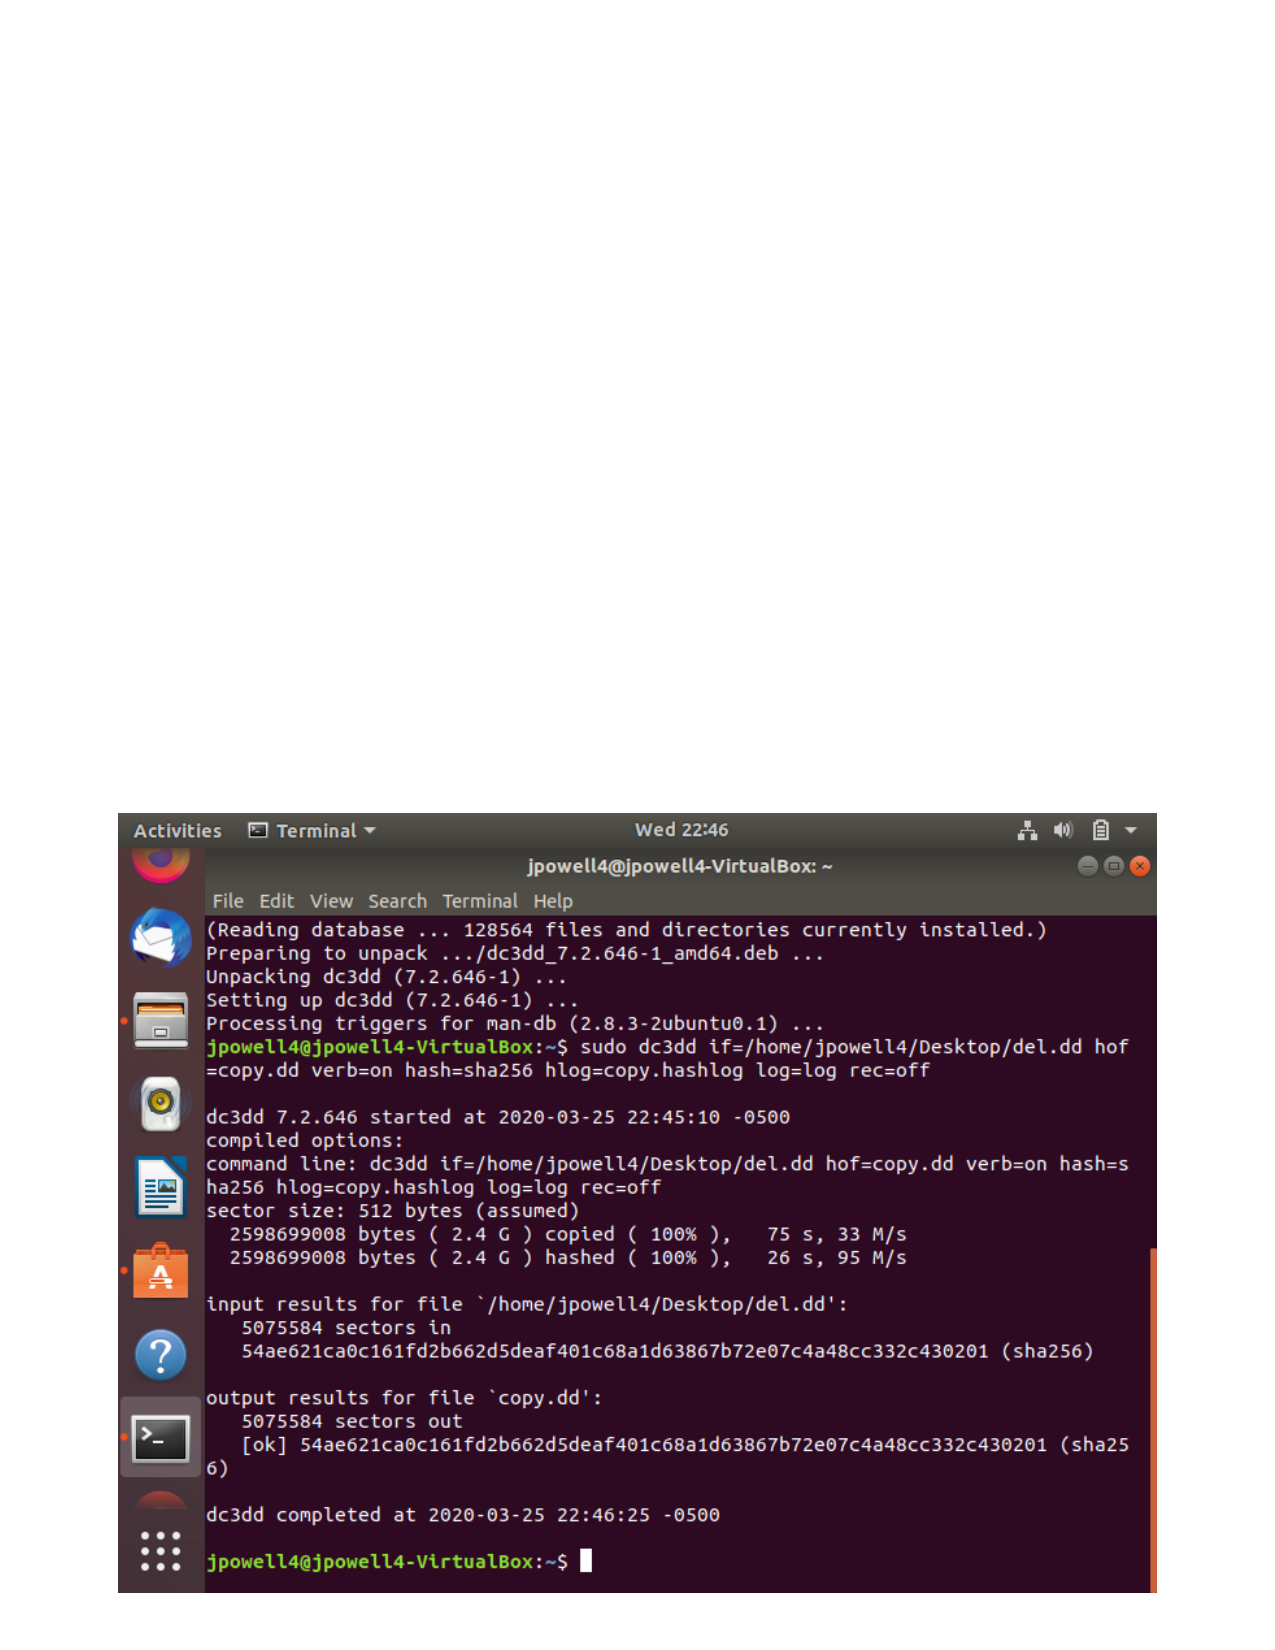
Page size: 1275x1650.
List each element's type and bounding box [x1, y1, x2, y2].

picture [118, 813, 1157, 1593]
